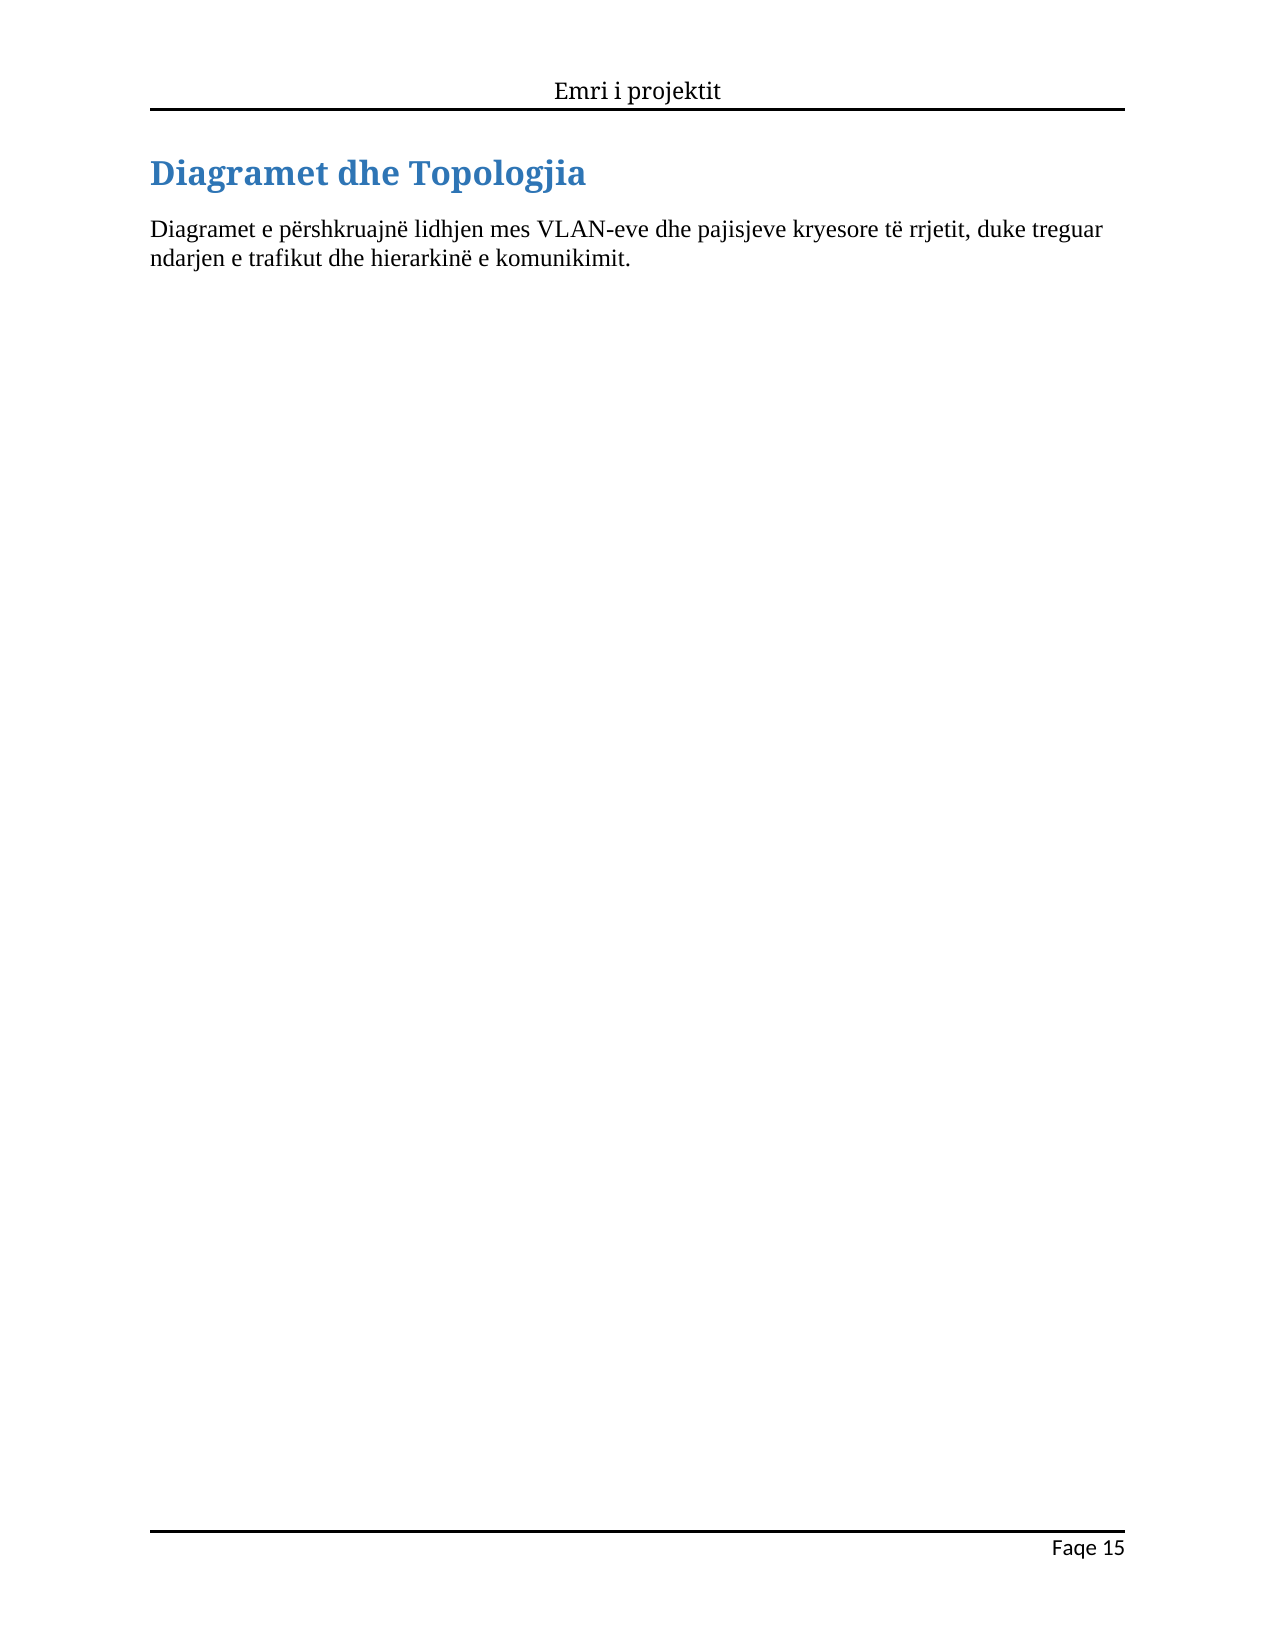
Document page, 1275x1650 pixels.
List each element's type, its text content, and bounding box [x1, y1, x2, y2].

text Diagramet e përshkruajnë lidhjen mes VLAN-eve dhe pajisjeve kryesore të rrjetit, duke treguar ndarjen e trafikut dhe hierarkinë e komunikimit. [150, 214, 1125, 272]
subtitle Diagramet dhe Topologjia [150, 150, 1125, 195]
